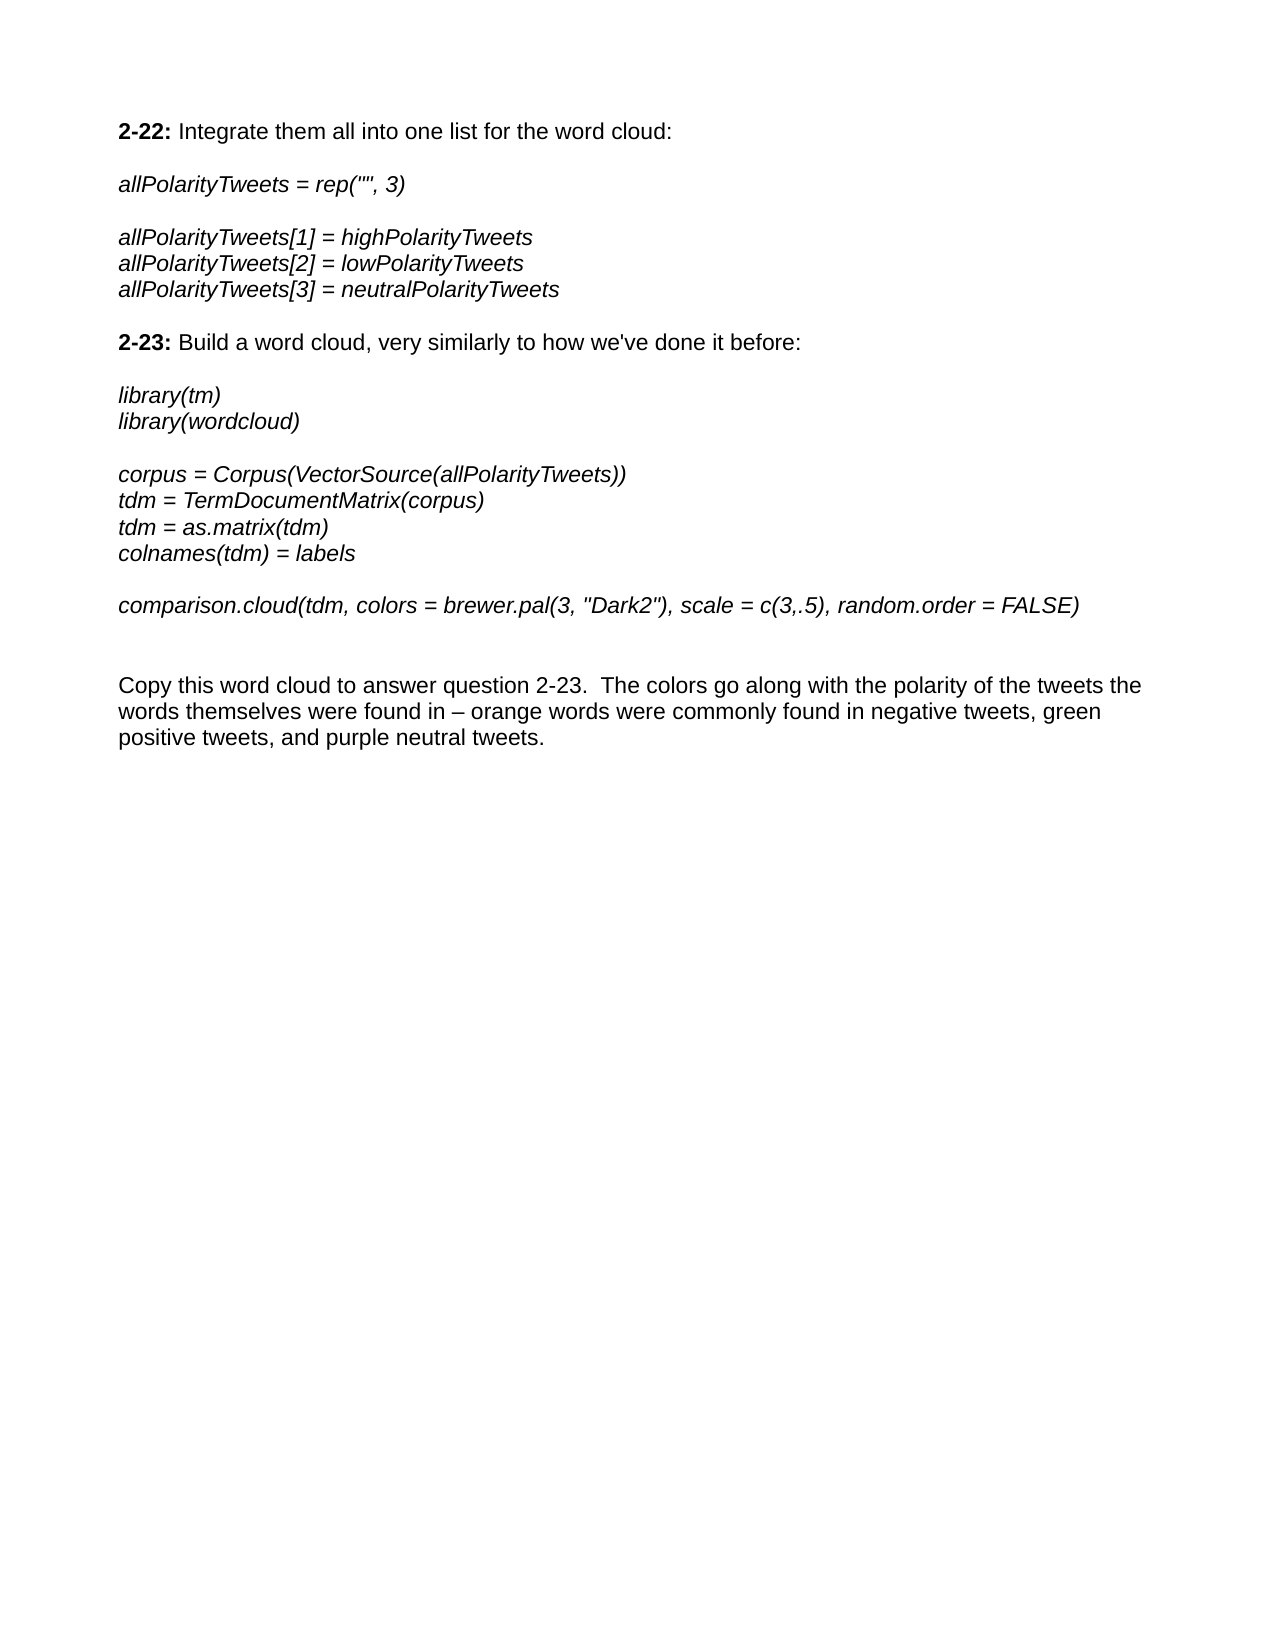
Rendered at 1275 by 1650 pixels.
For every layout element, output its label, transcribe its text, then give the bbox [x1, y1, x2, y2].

text 2-23: Build a word cloud, very similarly to how we've done it before: [118, 329, 1157, 355]
text 2-22: Integrate them all into one list for the word cloud: [118, 118, 1157, 144]
text comparison.cloud(tdm, colors = brewer.pal(3, "Dark2"), scale = c(3,.5), random.order = FALSE) [118, 592, 1157, 619]
text library(tm) [118, 382, 1157, 408]
text library(wordcloud) [118, 408, 1157, 434]
text colnames(tdm) = labels [118, 540, 1157, 566]
text allPolarityTweets[2] = lowPolarityTweets [118, 250, 1157, 276]
text tdm = as.matrix(tdm) [118, 513, 1157, 540]
text tdm = TermDocumentMatrix(corpus) [118, 487, 1157, 513]
text allPolarityTweets[3] = neutralPolarityTweets [118, 276, 1157, 303]
text allPolarityTweets = rep("", 3) [118, 144, 1157, 197]
text corpus = Corpus(VectorSource(allPolarityTweets)) [118, 461, 1157, 487]
text Copy this word cloud to answer question 2-23. The colors go along with the polarity of the tweets the words themselves were found in – orange words were commonly found in negative tweets, green positive tweets, and purple neutral tweets. [118, 672, 1157, 751]
text allPolarityTweets[1] = highPolarityTweets [118, 223, 1157, 250]
